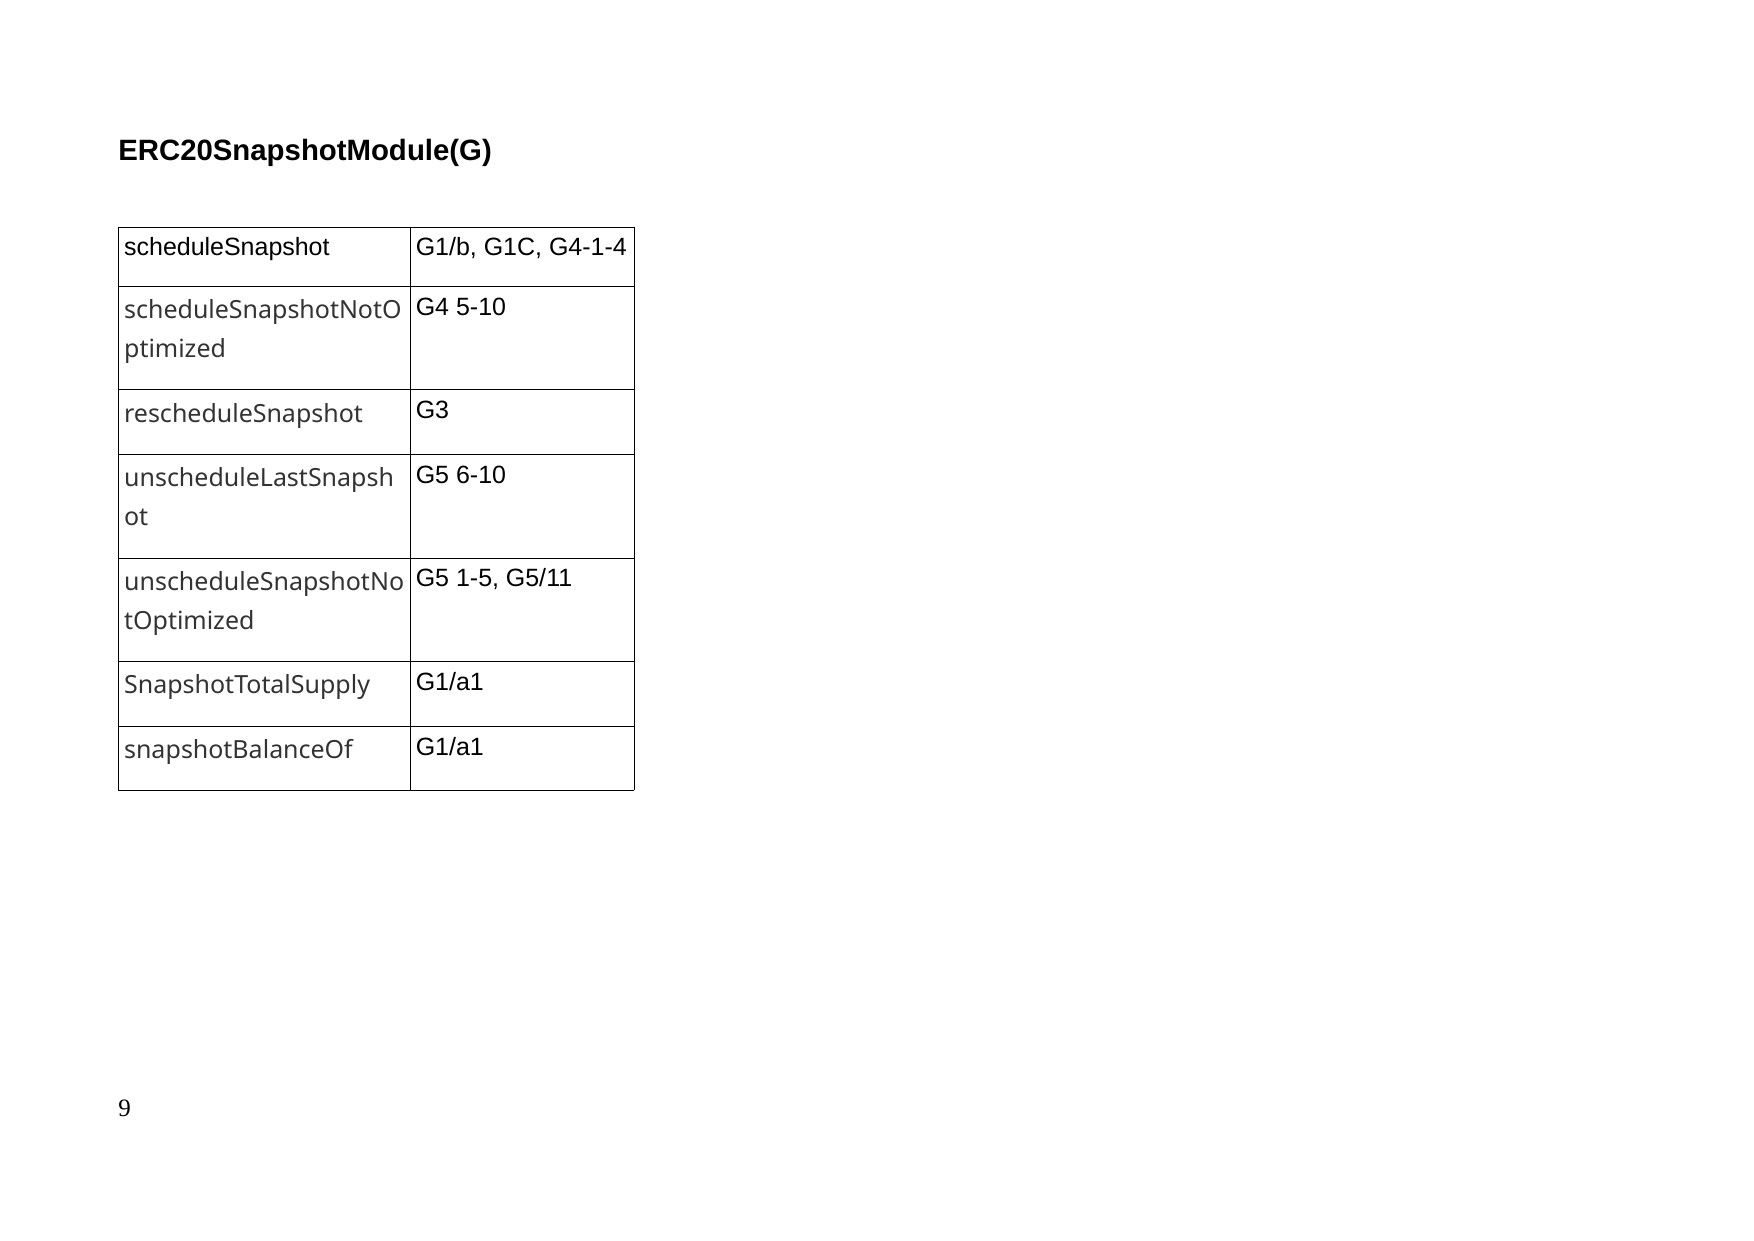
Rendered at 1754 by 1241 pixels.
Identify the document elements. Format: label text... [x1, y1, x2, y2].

table_cell scheduleSnapshotNotOptimized [119, 287, 410, 389]
table_cell SnapshotTotalSupply [119, 662, 410, 726]
table_cell unscheduleSnapshotNotOptimized [119, 559, 410, 661]
table_cell G1/a1 [411, 727, 634, 790]
table_cell snapshotBalanceOf [119, 727, 410, 790]
table_cell G5 6-10 [411, 455, 634, 557]
table_cell G1/a1 [411, 662, 634, 726]
table_cell rescheduleSnapshot [119, 390, 410, 454]
table_cell G3 [411, 390, 634, 454]
table_cell G4 5-10 [411, 287, 634, 389]
subtitle ERC20SnapshotModule(G) [118, 133, 1636, 166]
table_cell unscheduleLastSnapshot [119, 455, 410, 557]
table_header G1/b, G1C, G4-1-4 [411, 228, 634, 286]
table_cell G5 1-5, G5/11 [411, 559, 634, 661]
table_header scheduleSnapshot [119, 228, 410, 286]
